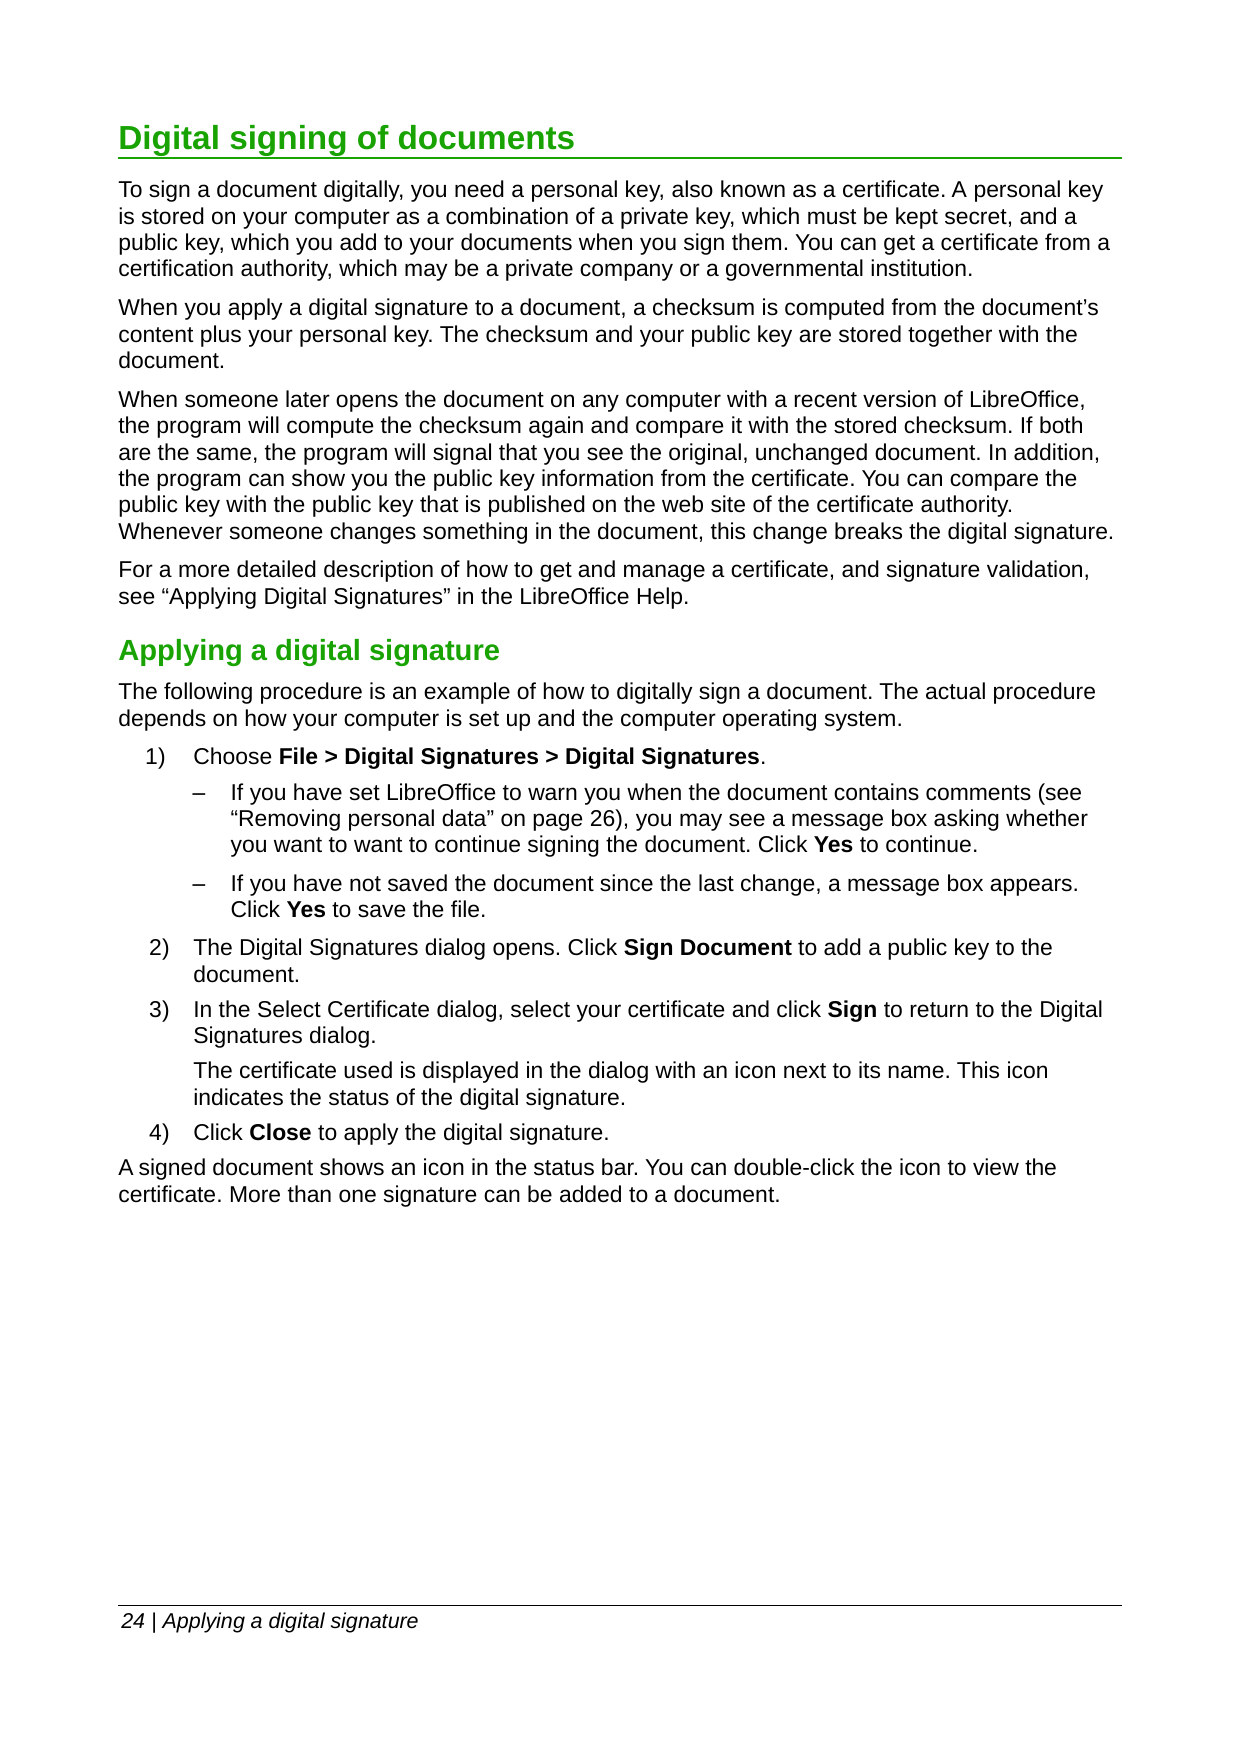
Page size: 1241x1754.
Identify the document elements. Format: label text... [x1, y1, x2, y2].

text When someone later opens the document on any computer with a recent version of LibreOffice, the program will compute the checksum again and compare it with the stored checksum. If both are the same, the program will signal that you see the original, unchanged document. In addition, the program can show you the public key information from the certificate. You can compare the public key with the public key that is published on the web site of the certificate authority. Whenever someone changes something in the document, this change breaks the digital signature. [118, 386, 1122, 544]
list The following procedure is an example of how to digitally sign a document. The actual procedure depends on how your computer is set up and the computer operating system. [118, 678, 1122, 731]
list If you have not saved the document since the last change, a message box appears. Click Yes to save the file. [192, 869, 1122, 922]
subtitle Applying a digital signature [118, 633, 1122, 666]
text A signed document shows an icon in the status bar. You can double-click the icon to view the certificate. More than one signature can be added to a document. [118, 1154, 1122, 1207]
list The Digital Signatures dialog opens. Click Sign Document to add a public key to the document. [169, 934, 1122, 987]
text To sign a document digitally, you need a personal key, also known as a certificate. A personal key is stored on your computer as a combination of a private key, which must be kept secret, and a public key, which you add to your documents when you sign them. You can get a certificate from a certification authority, which may be a private company or a governmental institution. [118, 176, 1122, 282]
subtitle Digital signing of documents [118, 118, 1122, 157]
text For a more detailed description of how to get and manage a certificate, and signature validation, see “Applying Digital Signatures” in the LibreOffice Help. [118, 556, 1122, 609]
list If you have set LibreOffice to warn you when the document contains comments (see “Removing personal data” on page 26), you may see a message box asking whether you want to want to continue signing the document. Click Yes to continue. [192, 778, 1122, 858]
list The certificate used is displayed in the dialog with an icon next to its name. This icon indicates the status of the digital signature. [169, 1057, 1122, 1110]
list Click Close to apply the digital signature. [169, 1119, 1122, 1145]
list Choose File > Digital Signatures > Digital Signatures. [165, 743, 1122, 770]
list In the Select Certificate dialog, select your certificate and click Sign to return to the Digital Signatures dialog. [169, 996, 1122, 1048]
text When you apply a digital signature to a document, a checksum is computed from the document’s content plus your personal key. The checksum and your public key are stored together with the document. [118, 294, 1122, 373]
